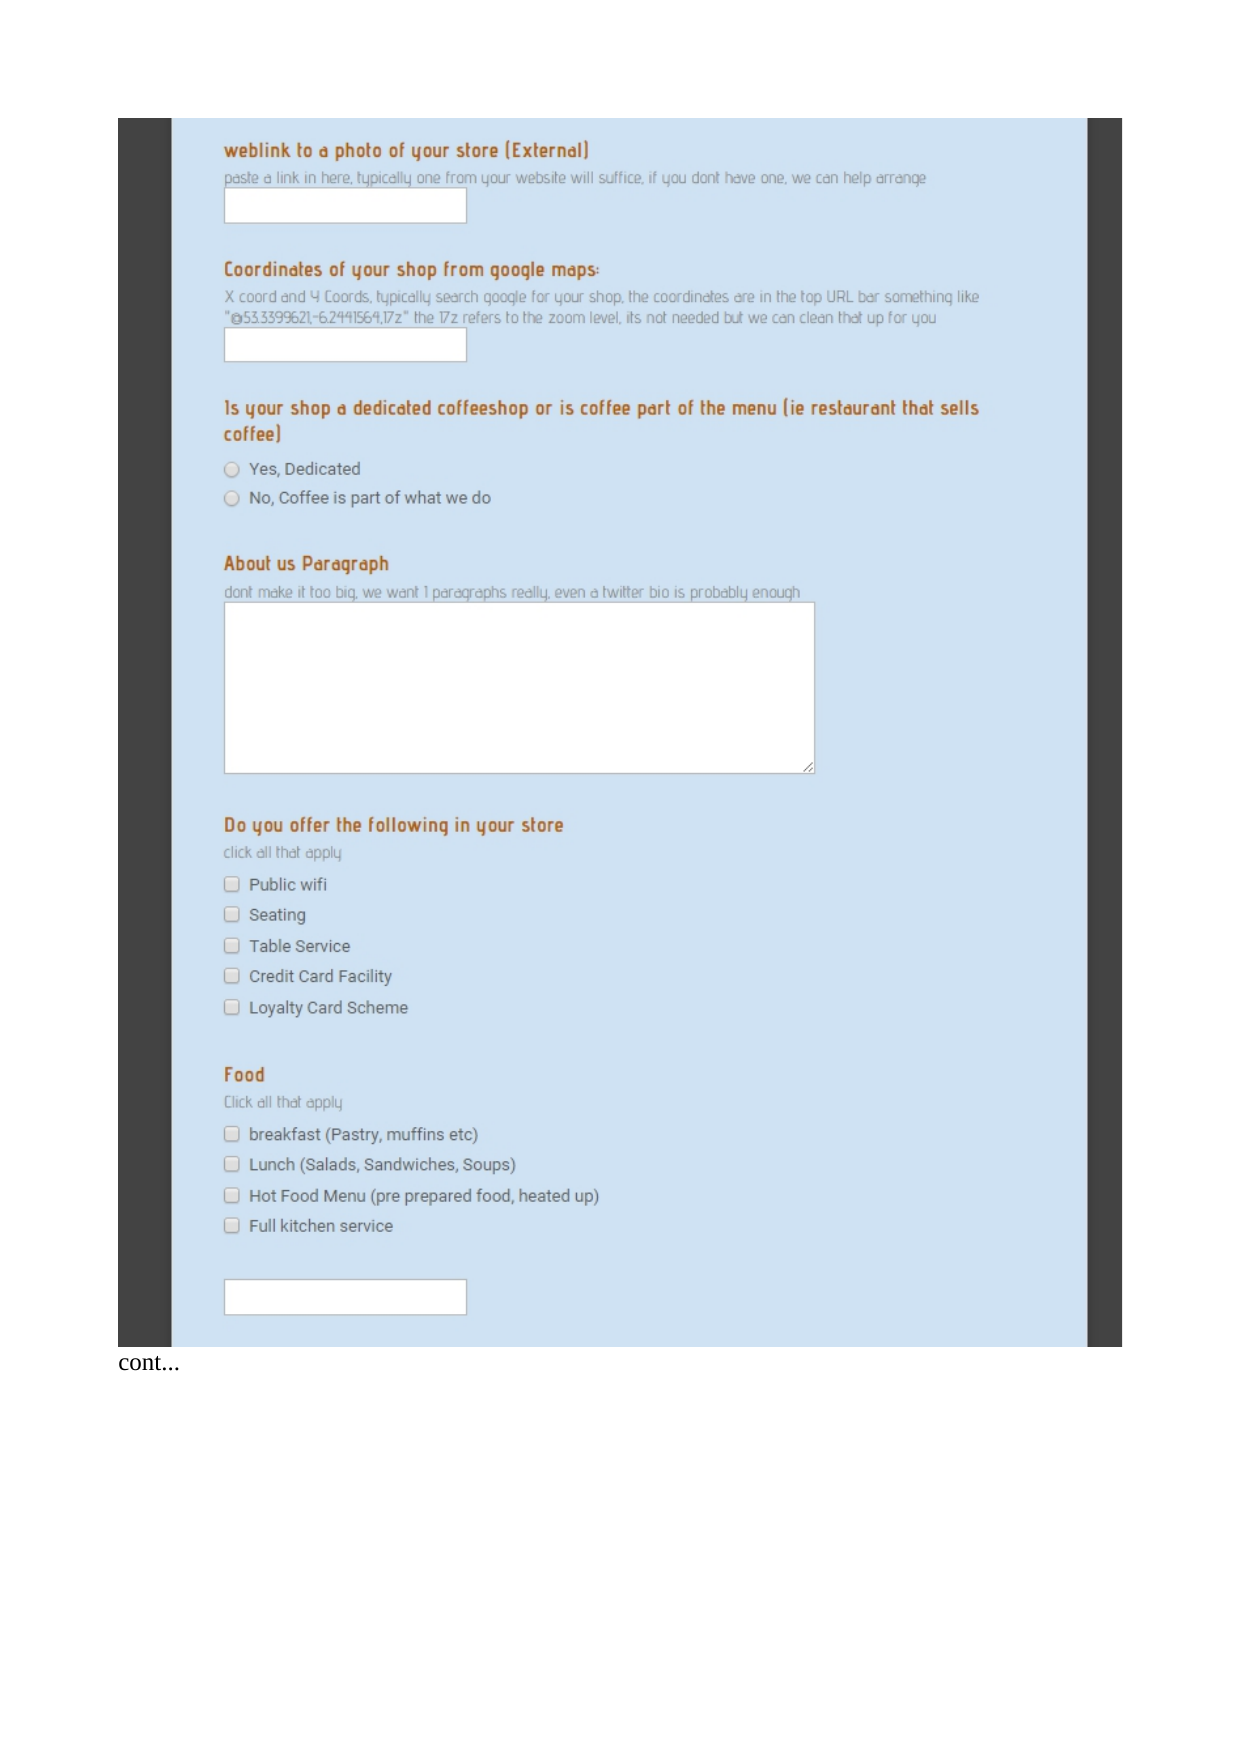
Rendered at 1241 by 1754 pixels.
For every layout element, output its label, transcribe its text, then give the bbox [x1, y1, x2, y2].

text cont... [118, 1347, 1122, 1376]
picture [118, 118, 1123, 1347]
